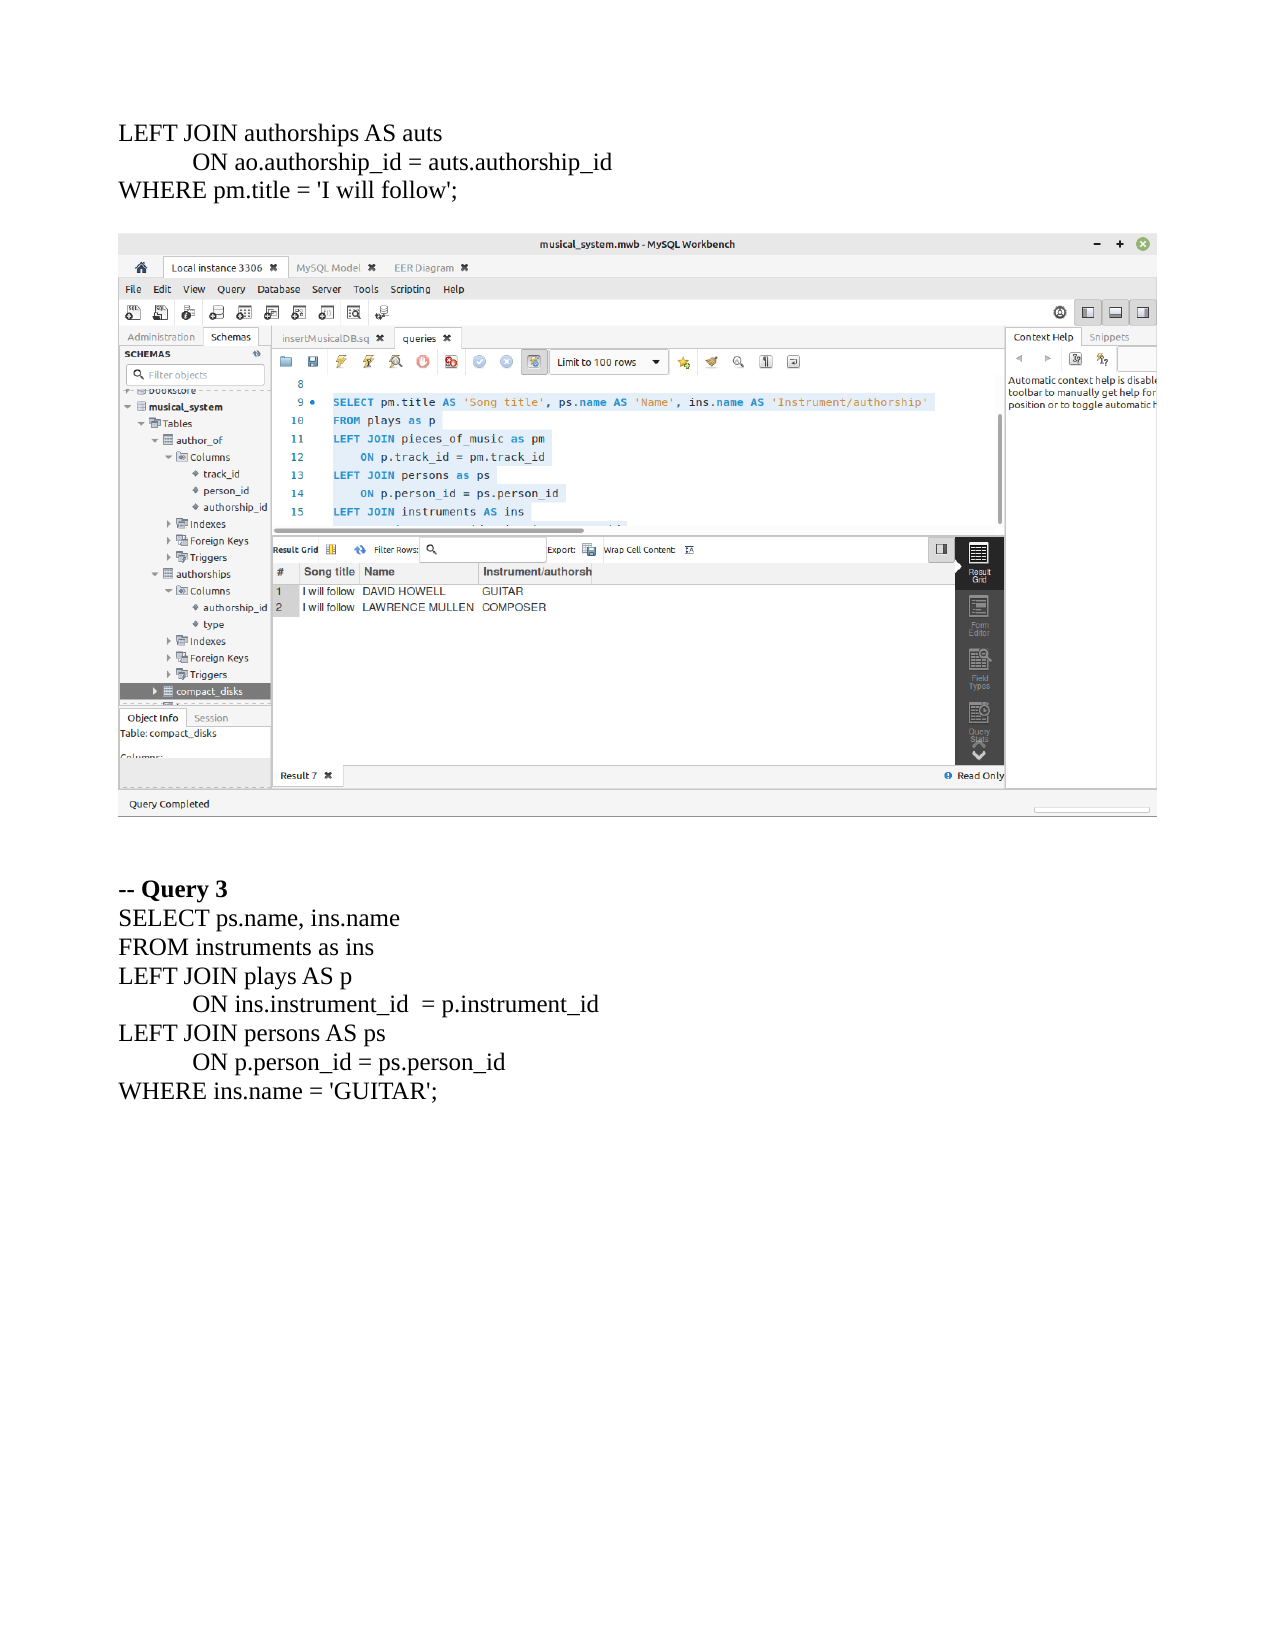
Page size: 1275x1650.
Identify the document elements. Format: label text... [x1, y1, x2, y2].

text LEFT JOIN persons AS ps [118, 1018, 1157, 1047]
text WHERE pm.title = 'I will follow'; [118, 176, 1157, 204]
text ON p.person_id = ps.person_id [118, 1047, 1157, 1076]
text SELECT ps.name, ins.name [118, 903, 1157, 932]
picture [118, 233, 1157, 817]
text ON ao.authorship_id = auts.authorship_id [118, 147, 1157, 176]
text FROM instruments as ins [118, 932, 1157, 961]
text -- Query 3 [118, 874, 1157, 903]
text LEFT JOIN authorships AS auts [118, 118, 1157, 147]
text ON ins.instrument_id = p.instrument_id [118, 989, 1157, 1018]
text WHERE ins.name = 'GUITAR'; [118, 1076, 1157, 1104]
text LEFT JOIN plays AS p [118, 961, 1157, 989]
